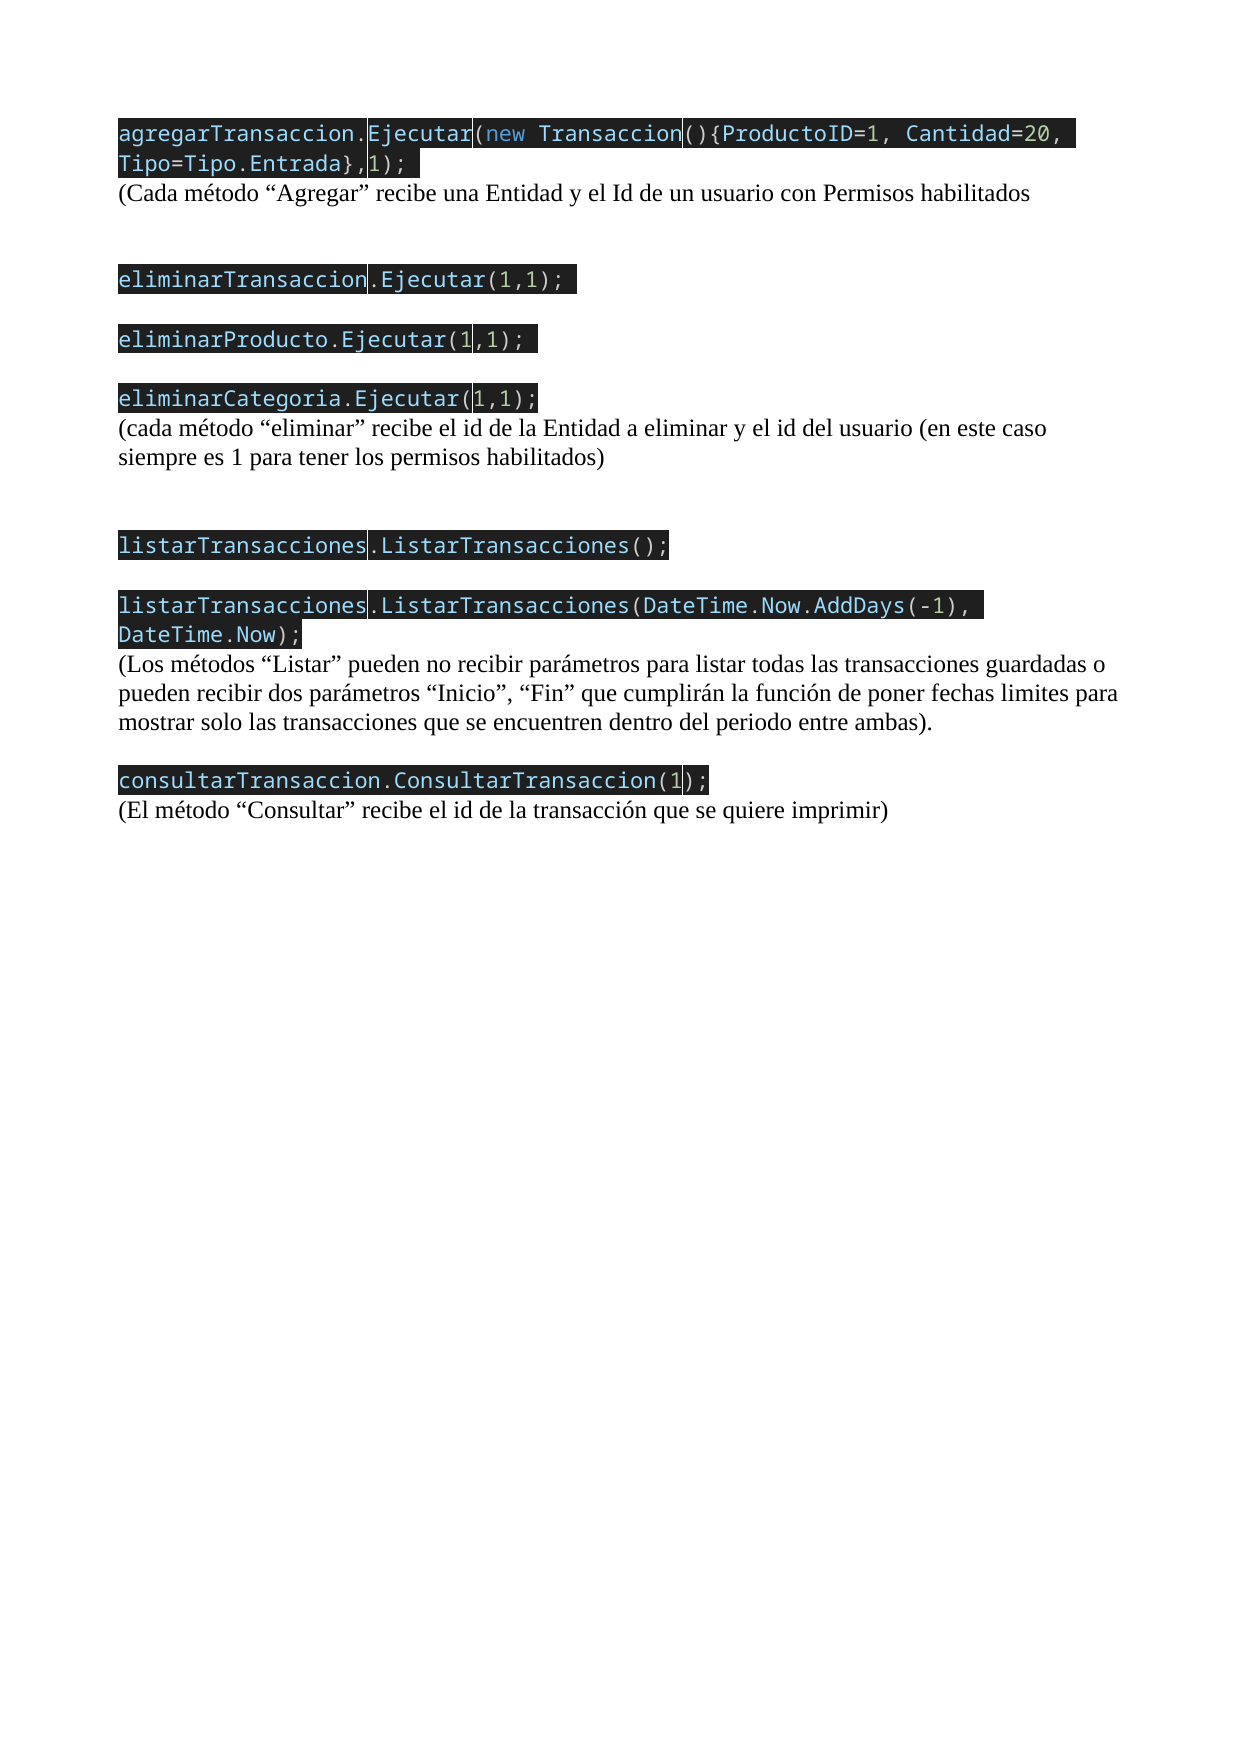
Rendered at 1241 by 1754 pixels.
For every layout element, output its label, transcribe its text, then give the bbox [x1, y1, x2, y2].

text consultarTransaccion.ConsultarTransaccion(1); [118, 765, 1122, 795]
text eliminarCategoria.Ejecutar(1,1); [118, 383, 1122, 413]
text eliminarProducto.Ejecutar(1,1); [118, 323, 1122, 353]
text eliminarTransaccion.Ejecutar(1,1); [118, 264, 1122, 294]
text (Los métodos “Listar” pueden no recibir parámetros para listar todas las transacciones guardadas o pueden recibir dos parámetros “Inicio”, “Fin” que cumplirán la función de poner fechas limites para mostrar solo las transacciones que se encuentren dentro del periodo entre ambas). [118, 649, 1122, 735]
text listarTransacciones.ListarTransacciones(); [118, 530, 1122, 560]
text listarTransacciones.ListarTransacciones(DateTime.Now.AddDays(-1), DateTime.Now); [118, 589, 1122, 649]
text agregarTransaccion.Ejecutar(new Transaccion(){ProductoID=1, Cantidad=20, Tipo=Tipo.Entrada},1); [118, 118, 1122, 178]
text (Cada método “Agregar” recibe una Entidad y el Id de un usuario con Permisos habilitados [118, 178, 1122, 206]
text (El método “Consultar” recibe el id de la transacción que se quiere imprimir) [118, 795, 1122, 824]
text (cada método “eliminar” recibe el id de la Entidad a eliminar y el id del usuario (en este caso siempre es 1 para tener los permisos habilitados) [118, 413, 1122, 470]
